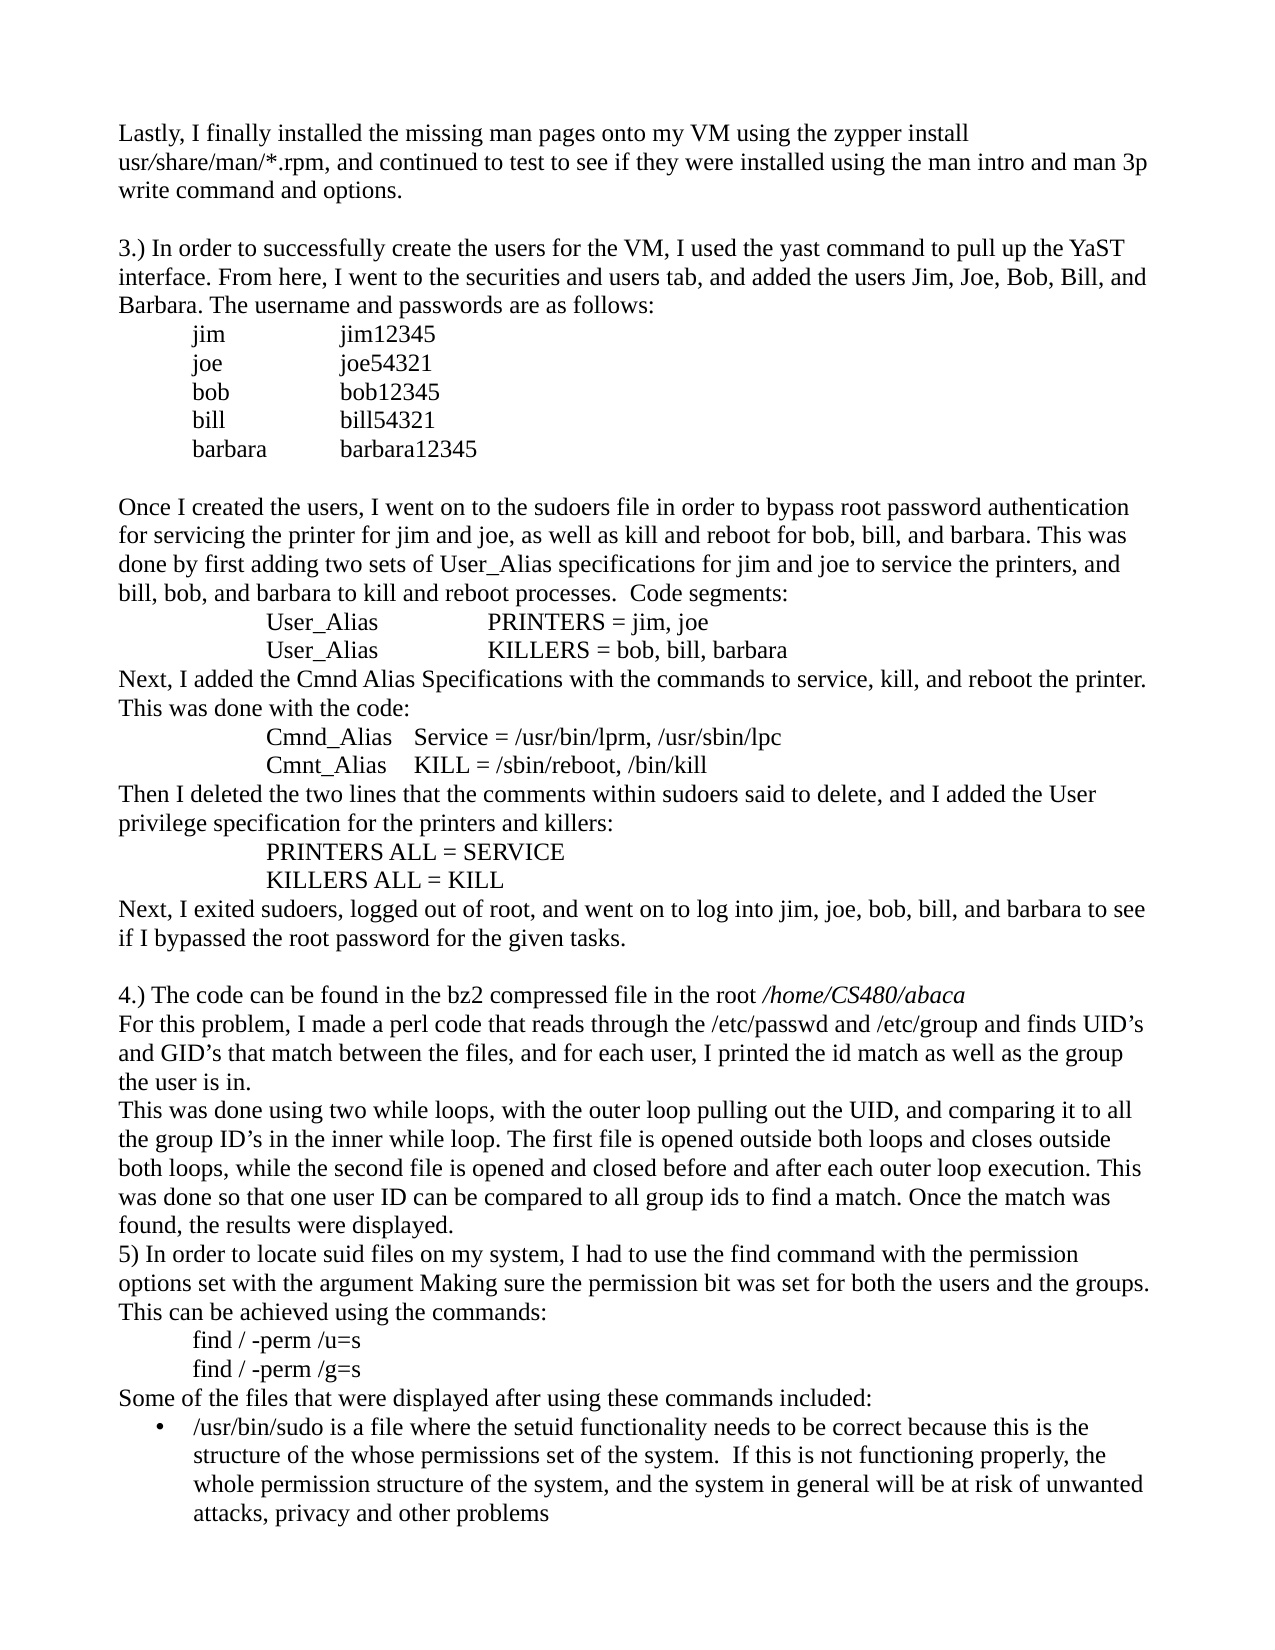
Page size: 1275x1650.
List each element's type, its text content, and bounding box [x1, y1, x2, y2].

text Next, I added the Cmnd Alias Specifications with the commands to service, kill, and reboot the printer. This was done with the code: [118, 664, 1157, 722]
text Once I created the users, I went on to the sudoers file in order to bypass root password authentication for servicing the printer for jim and joe, as well as kill and reboot for bob, bill, and barbara. This was done by first adding two sets of User_Alias specifications for jim and joe to service the printers, and bill, bob, and barbara to kill and reboot processes. Code segments: [118, 492, 1157, 607]
text jim jim12345 [118, 319, 1157, 348]
text Lastly, I finally installed the missing man pages onto my VM using the zypper install usr/share/man/*.rpm, and continued to test to see if they were installed using the man intro and man 3p write command and options. [118, 118, 1157, 204]
text 3.) In order to successfully create the users for the VM, I used the yast command to pull up the YaST interface. From here, I went to the securities and users tab, and added the users Jim, Joe, Bob, Bill, and Barbara. The username and passwords are as follows: [118, 233, 1157, 319]
text User_Alias KILLERS = bob, bill, barbara [118, 636, 1157, 664]
list /usr/bin/sudo is a file where the setuid functionality needs to be correct because this is the structure of the whose permissions set of the system. If this is not functioning properly, the whole permission structure of the system, and the system in general will be at risk of unwanted attacks, privacy and other problems [156, 1412, 1157, 1527]
text find / -perm /u=s [118, 1326, 1157, 1354]
text For this problem, I made a perl code that reads through the /etc/passwd and /etc/group and finds UID’s and GID’s that match between the files, and for each user, I printed the id match as well as the group the user is in. [118, 1009, 1157, 1096]
text Cmnt_Alias KILL = /sbin/reboot, /bin/kill [118, 751, 1157, 779]
text KILLERS ALL = KILL [118, 866, 1157, 894]
text Then I deleted the two lines that the comments within sudoers said to delete, and I added the User privilege specification for the printers and killers: [118, 779, 1157, 837]
text This was done using two while loops, with the outer loop pulling out the UID, and comparing it to all the group ID’s in the inner while loop. The first file is opened outside both loops and closes outside both loops, while the second file is opened and closed before and after each outer loop execution. This was done so that one user ID can be compared to all group ids to find a match. Once the match was found, the results were displayed. [118, 1096, 1157, 1239]
text 5) In order to locate suid files on my system, I had to use the find command with the permission options set with the argument Making sure the permission bit was set for both the users and the groups. This can be achieved using the commands: [118, 1239, 1157, 1326]
text barbara barbara12345 [118, 434, 1157, 463]
text Cmnd_Alias Service = /usr/bin/lprm, /usr/sbin/lpc [118, 722, 1157, 751]
text bob bob12345 [118, 377, 1157, 406]
text User_Alias PRINTERS = jim, joe [118, 607, 1157, 636]
text bill bill54321 [118, 406, 1157, 434]
text Next, I exited sudoers, logged out of root, and went on to log into jim, joe, bob, bill, and barbara to see if I bypassed the root password for the given tasks. [118, 894, 1157, 952]
text PRINTERS ALL = SERVICE [118, 837, 1157, 866]
text 4.) The code can be found in the bz2 compressed file in the root /home/CS480/abaca [118, 981, 1157, 1009]
text joe joe54321 [118, 348, 1157, 377]
text find / -perm /g=s [118, 1354, 1157, 1383]
text Some of the files that were displayed after using these commands included: [118, 1383, 1157, 1412]
